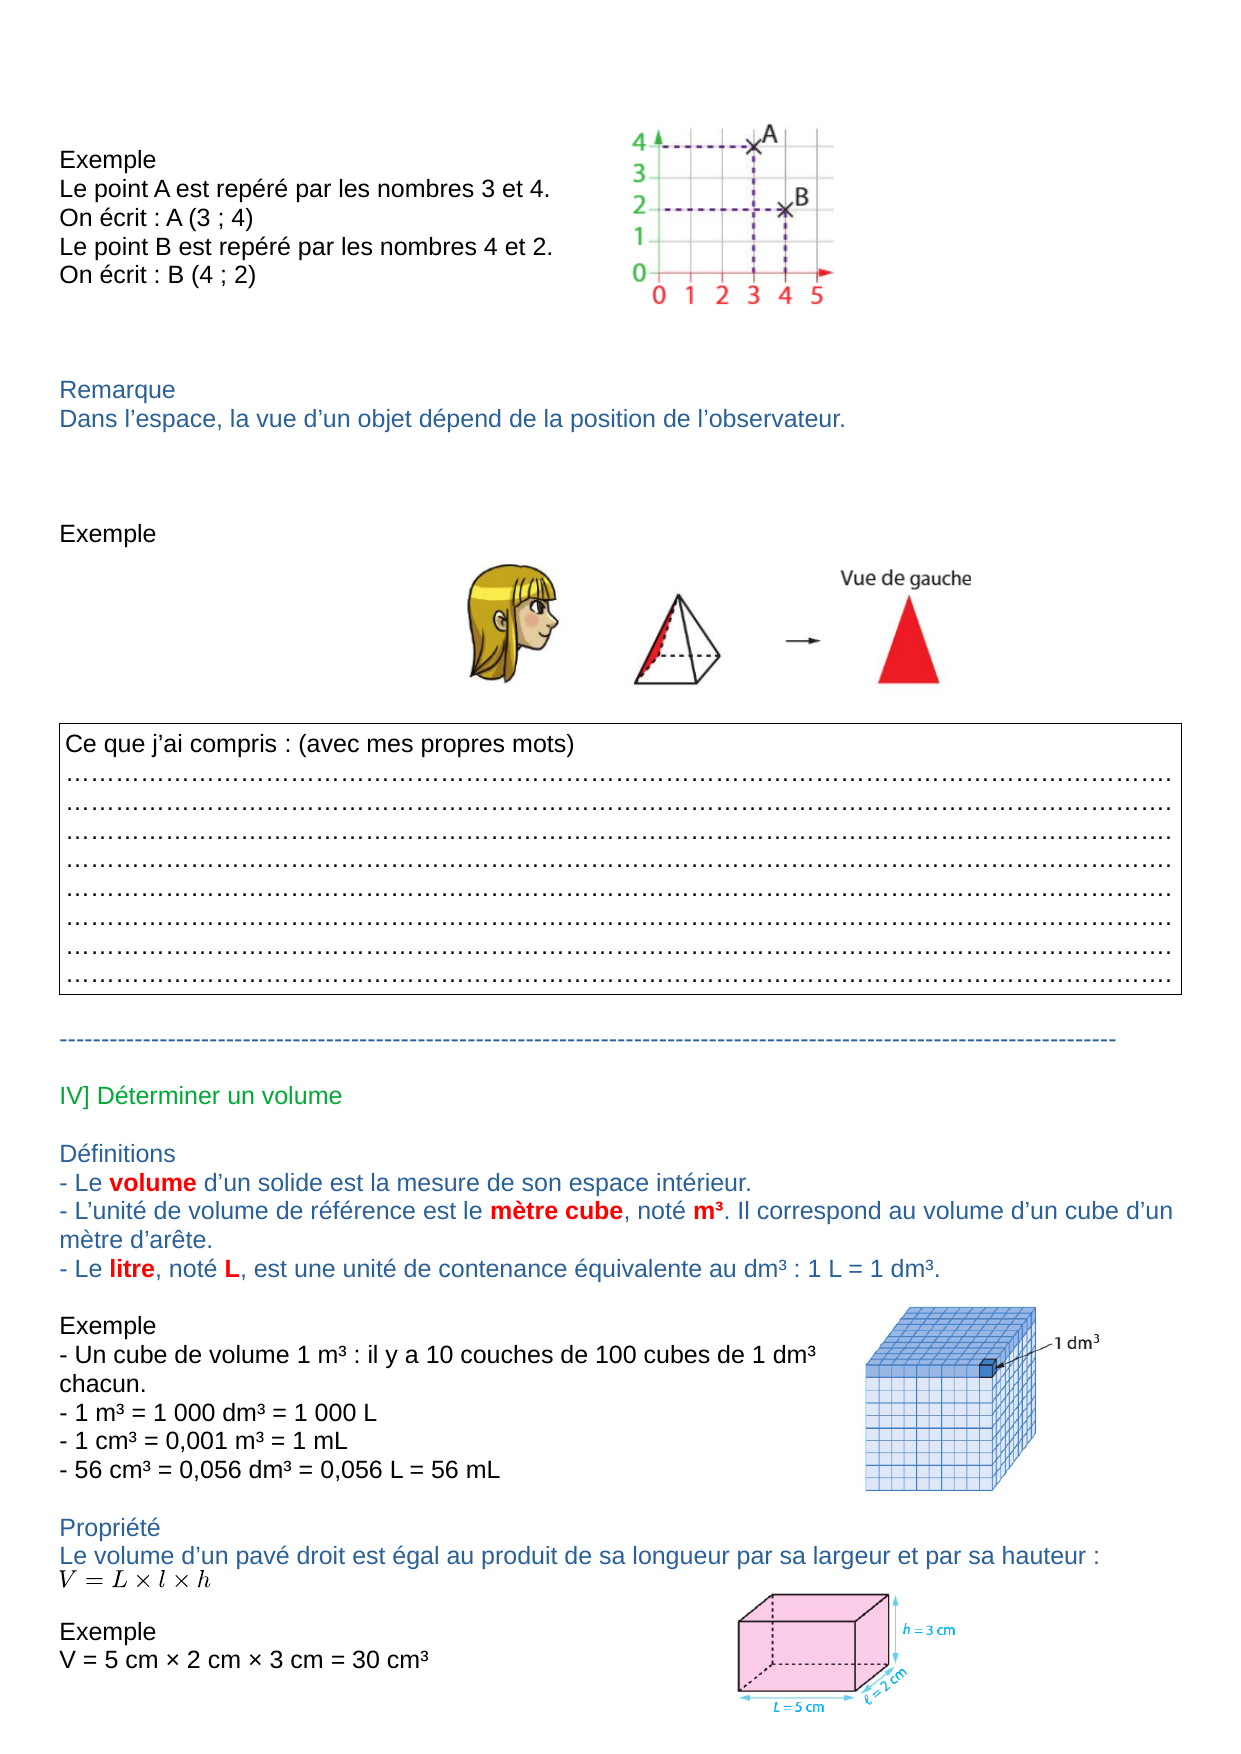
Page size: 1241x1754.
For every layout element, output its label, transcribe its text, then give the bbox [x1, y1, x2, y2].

text Le point A est repéré par les nombres 3 et 4. [59, 174, 632, 203]
text Le volume d’un pavé droit est égal au produit de sa longueur par sa largeur et par sa hauteur : [59, 1541, 1181, 1570]
text Le point B est repéré par les nombres 4 et 2. [59, 232, 632, 260]
picture [457, 562, 973, 694]
text [1101, 1340, 1181, 1397]
table_header Ce que j’ai compris : (avec mes propres mots) ……………………………………………………………………………………………………………………. ……………………………………………………………………………………………………………………. ……………………………………………………………………………………………………………………. ……………………………………………………………………………………………………………………. ……………………………………………………………………………………………………………………. ……………………………………………………………………………………………………………………. ……………………………………………………………………………………………………………………. ……………………………………………………………………………………………………………………. [60, 724, 1181, 994]
text ------------------------------------------------------------------------------------------------------------------------------- [59, 1024, 1181, 1052]
text - 1 cm³ = 0,001 m³ = 1 mL [59, 1426, 859, 1455]
text [1101, 1426, 1181, 1455]
text IV] Déterminer un volume [59, 1081, 1181, 1110]
text [835, 174, 1181, 203]
picture [732, 1592, 956, 1716]
text On écrit : B (4 ; 2) [59, 260, 632, 289]
text Exemple [59, 145, 632, 174]
picture [632, 122, 835, 312]
text [835, 203, 1181, 232]
text - Le litre, noté L, est une unité de contenance équivalente au dm³ : 1 L = 1 dm³. [59, 1254, 1181, 1282]
picture [859, 1304, 1101, 1496]
text [835, 260, 1181, 289]
text - 56 cm³ = 0,056 dm³ = 0,056 L = 56 mL [59, 1455, 859, 1484]
text [956, 1617, 1181, 1645]
text Remarque [59, 375, 1181, 404]
text - Un cube de volume 1 m³ : il y a 10 couches de 100 cubes de 1 dm³ chacun. [59, 1340, 859, 1397]
text On écrit : A (3 ; 4) [59, 203, 632, 232]
text Définitions [59, 1139, 1181, 1167]
text [956, 1645, 1181, 1674]
text Dans l’espace, la vue d’un objet dépend de la position de l’observateur. [59, 404, 1181, 433]
text - 1 m³ = 1 000 dm³ = 1 000 L [59, 1397, 859, 1426]
text Exemple [59, 1617, 732, 1645]
text Propriété [59, 1512, 1181, 1541]
text V = 5 cm × 2 cm × 3 cm = 30 cm³ [59, 1645, 732, 1674]
text - Le volume d’un solide est la mesure de son espace intérieur. [59, 1167, 1181, 1196]
text - L’unité de volume de référence est le mètre cube, noté m³. Il correspond au volume d’un cube d’un mètre d’arête. [59, 1196, 1181, 1254]
text [1101, 1397, 1181, 1426]
text [1101, 1311, 1181, 1340]
text Exemple [59, 1311, 859, 1340]
text [835, 145, 1181, 174]
text [1101, 1455, 1181, 1484]
text [835, 232, 1181, 260]
text Exemple [59, 519, 1181, 548]
